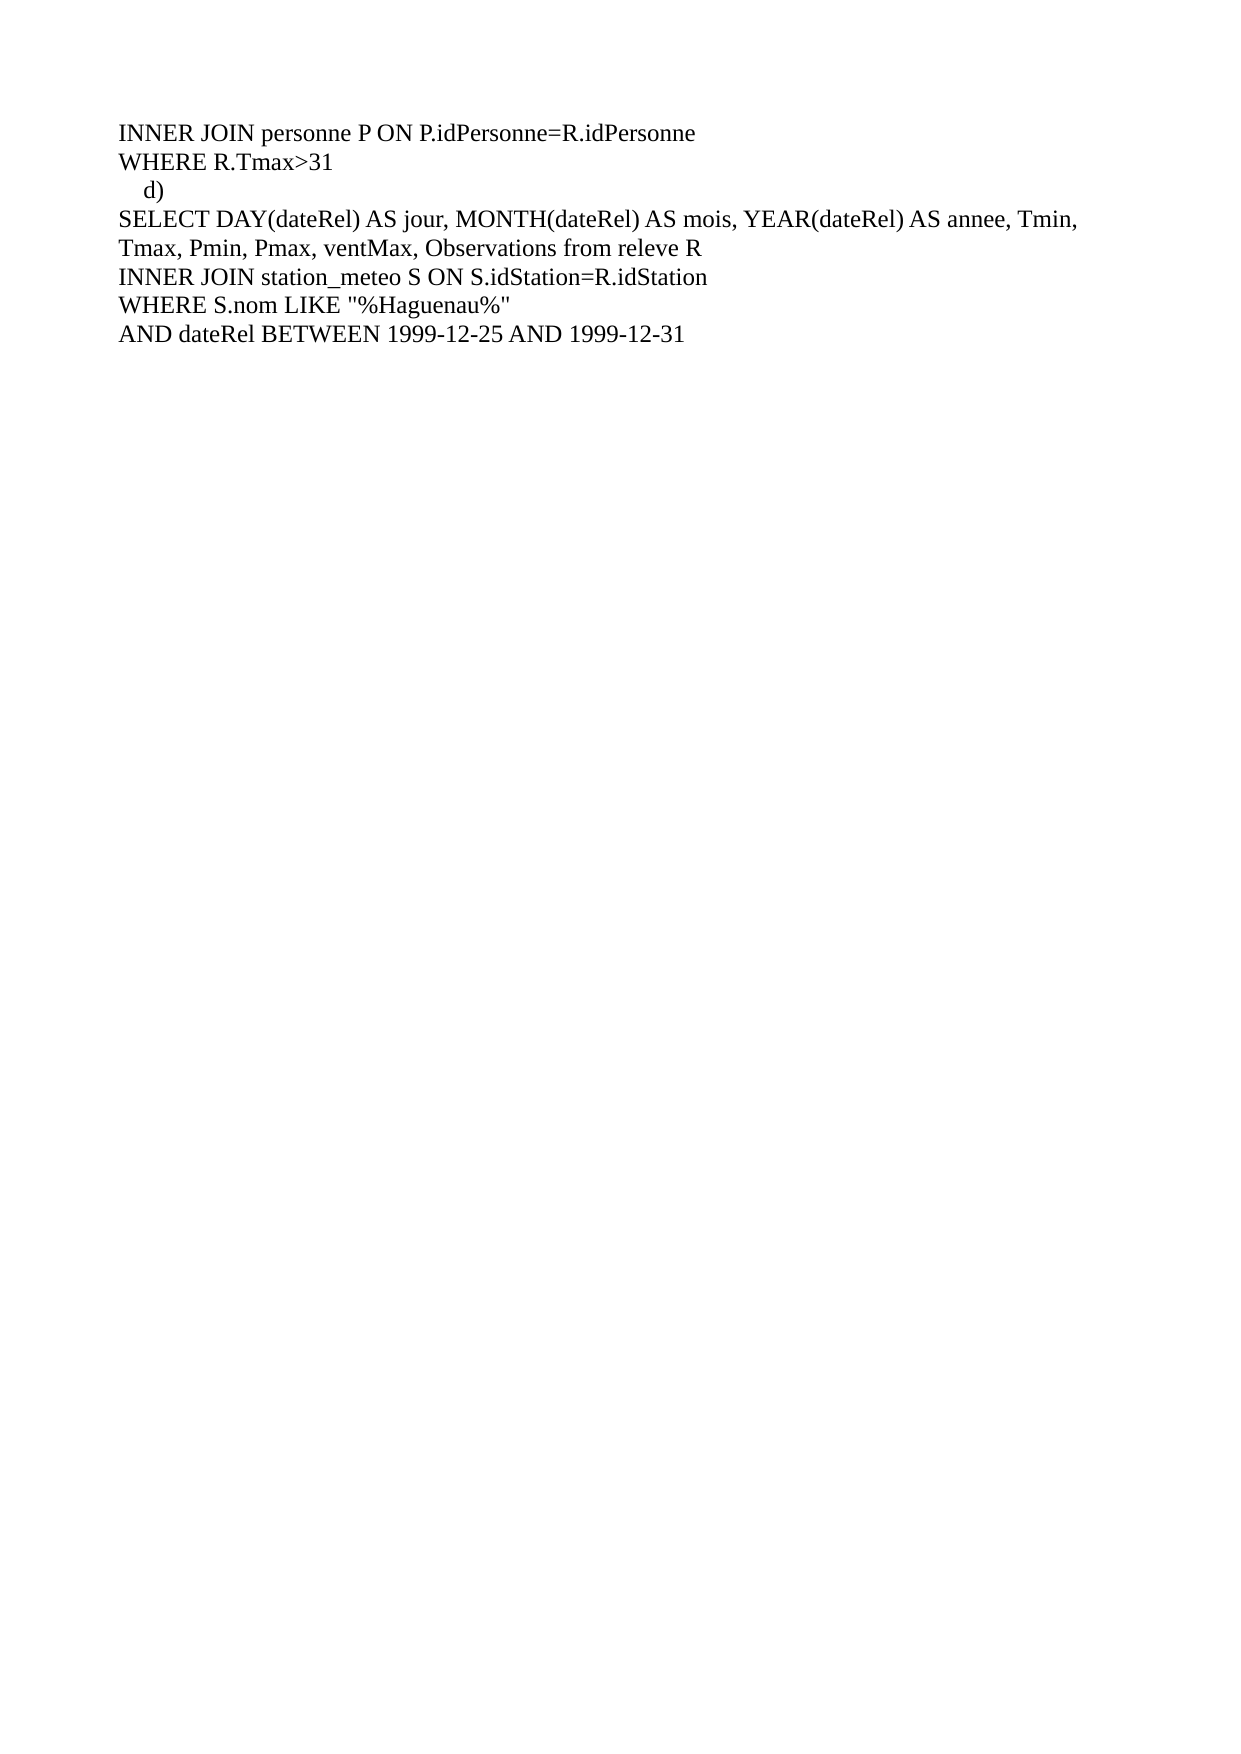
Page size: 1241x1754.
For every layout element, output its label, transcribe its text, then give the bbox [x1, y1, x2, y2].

text WHERE S.nom LIKE "%Haguenau%" [118, 291, 1122, 319]
text WHERE R.Tmax>31 [118, 147, 1122, 176]
text INNER JOIN station_meteo S ON S.idStation=R.idStation [118, 262, 1122, 291]
text AND dateRel BETWEEN 1999-12-25 AND 1999-12-31 [118, 319, 1122, 348]
text INNER JOIN personne P ON P.idPersonne=R.idPersonne [118, 118, 1122, 147]
text d) [118, 176, 1122, 204]
text SELECT DAY(dateRel) AS jour, MONTH(dateRel) AS mois, YEAR(dateRel) AS annee, Tmin, Tmax, Pmin, Pmax, ventMax, Observations from releve R [118, 204, 1122, 262]
